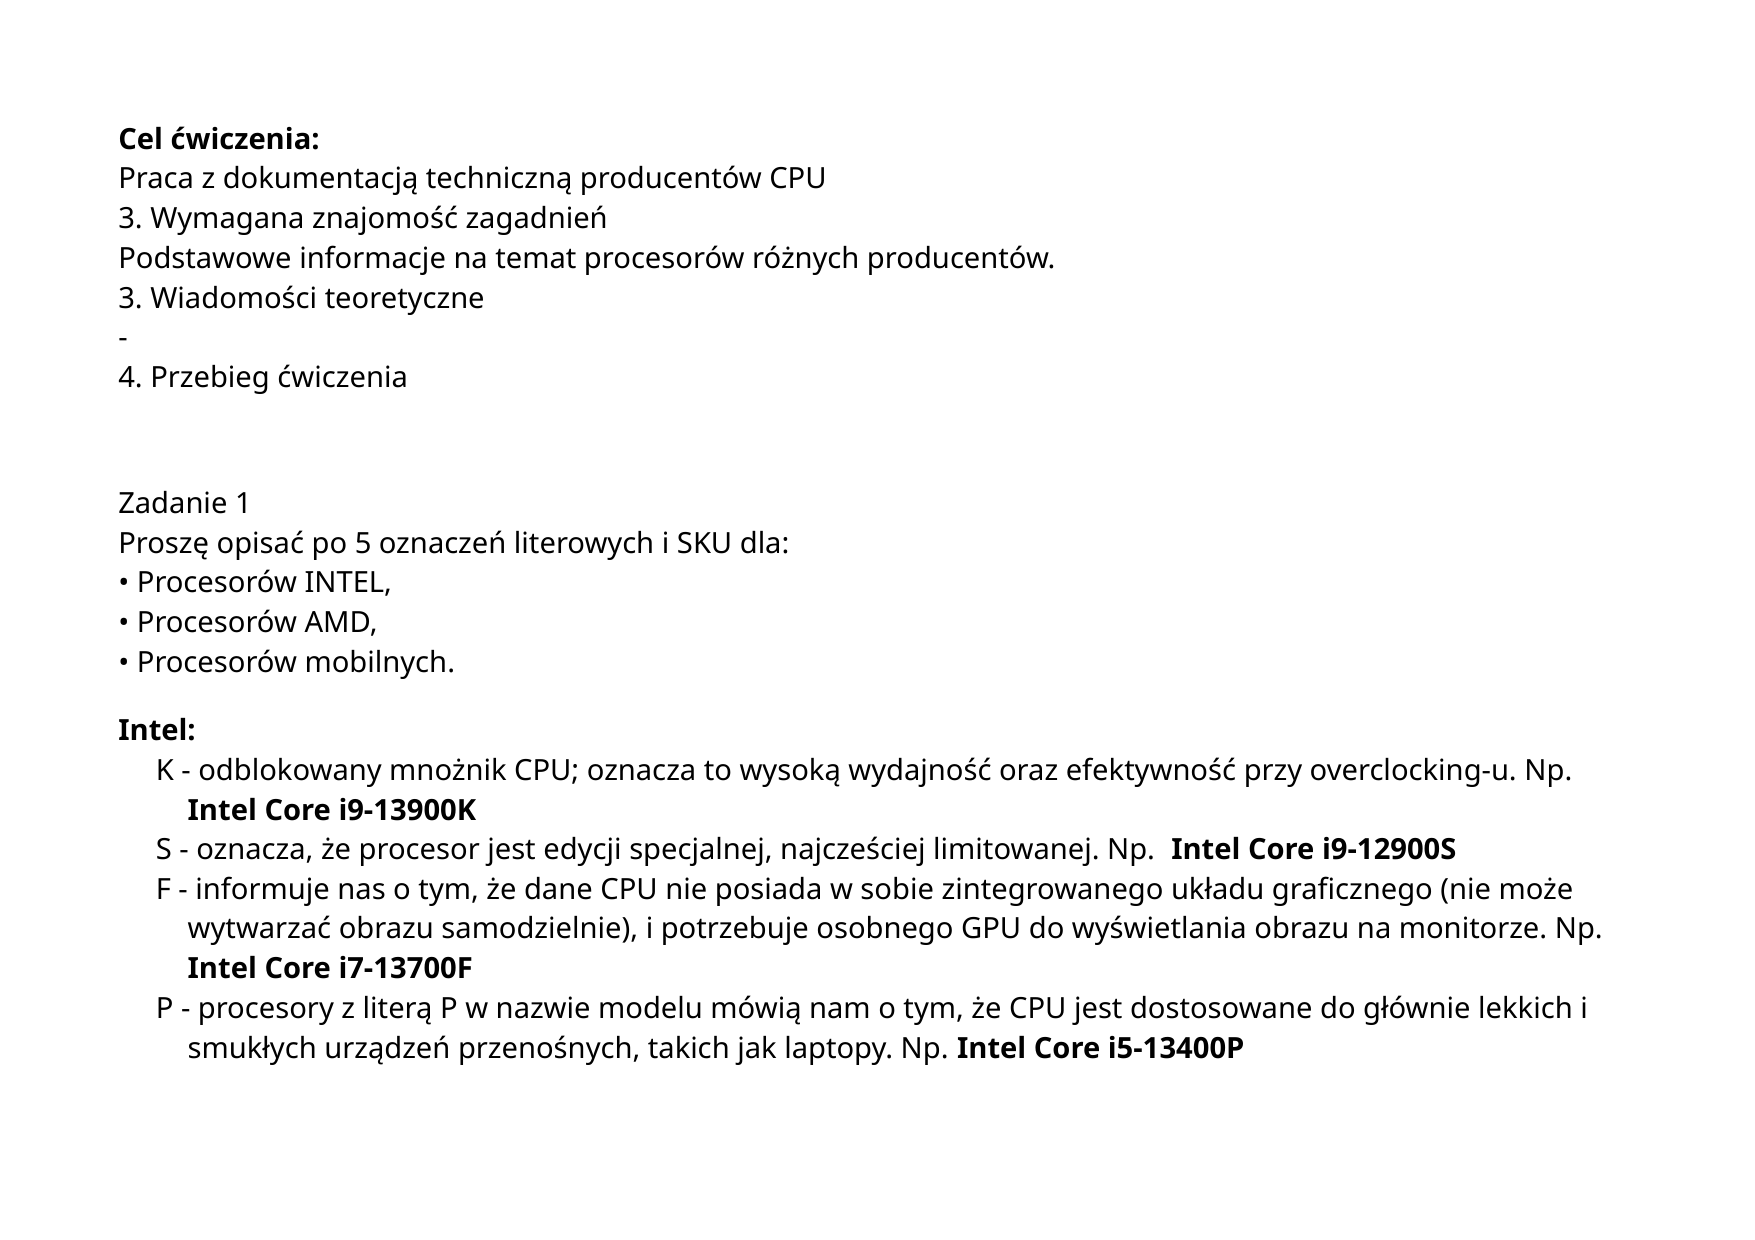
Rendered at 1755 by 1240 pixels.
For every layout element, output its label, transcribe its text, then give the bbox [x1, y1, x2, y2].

text - [118, 317, 1636, 356]
list K - odblokowany mnożnik CPU; oznacza to wysoką wydajność oraz efektywność przy overclocking-u. Np. Intel Core i9-13900K [156, 749, 1636, 828]
text Intel: [118, 709, 1636, 749]
text Zadanie 1 [118, 482, 1636, 522]
text 3. Wiadomości teoretyczne [118, 277, 1636, 317]
list F - informuje nas o tym, że dane CPU nie posiada w sobie zintegrowanego układu graficznego (nie może wytwarzać obrazu samodzielnie), i potrzebuje osobnego GPU do wyświetlania obrazu na monitorze. Np. Intel Core i7-13700F [156, 868, 1636, 987]
text 3. Wymagana znajomość zagadnień [118, 197, 1636, 237]
text Praca z dokumentacją techniczną producentów CPU [118, 158, 1636, 197]
list S - oznacza, że procesor jest edycji specjalnej, najcześciej limitowanej. Np. Intel Core i9-12900S [156, 828, 1636, 868]
text Podstawowe informacje na temat procesorów różnych producentów. [118, 237, 1636, 277]
text Cel ćwiczenia: [118, 118, 1636, 158]
text • Procesorów mobilnych. [118, 641, 1636, 681]
text • Procesorów AMD, [118, 601, 1636, 641]
text Proszę opisać po 5 oznaczeń literowych i SKU dla: [118, 522, 1636, 562]
text • Procesorów INTEL, [118, 562, 1636, 601]
list P - procesory z literą P w nazwie modelu mówią nam o tym, że CPU jest dostosowane do głównie lekkich i smukłych urządzeń przenośnych, takich jak laptopy. Np. Intel Core i5-13400P [156, 987, 1636, 1067]
text 4. Przebieg ćwiczenia [118, 356, 1636, 396]
